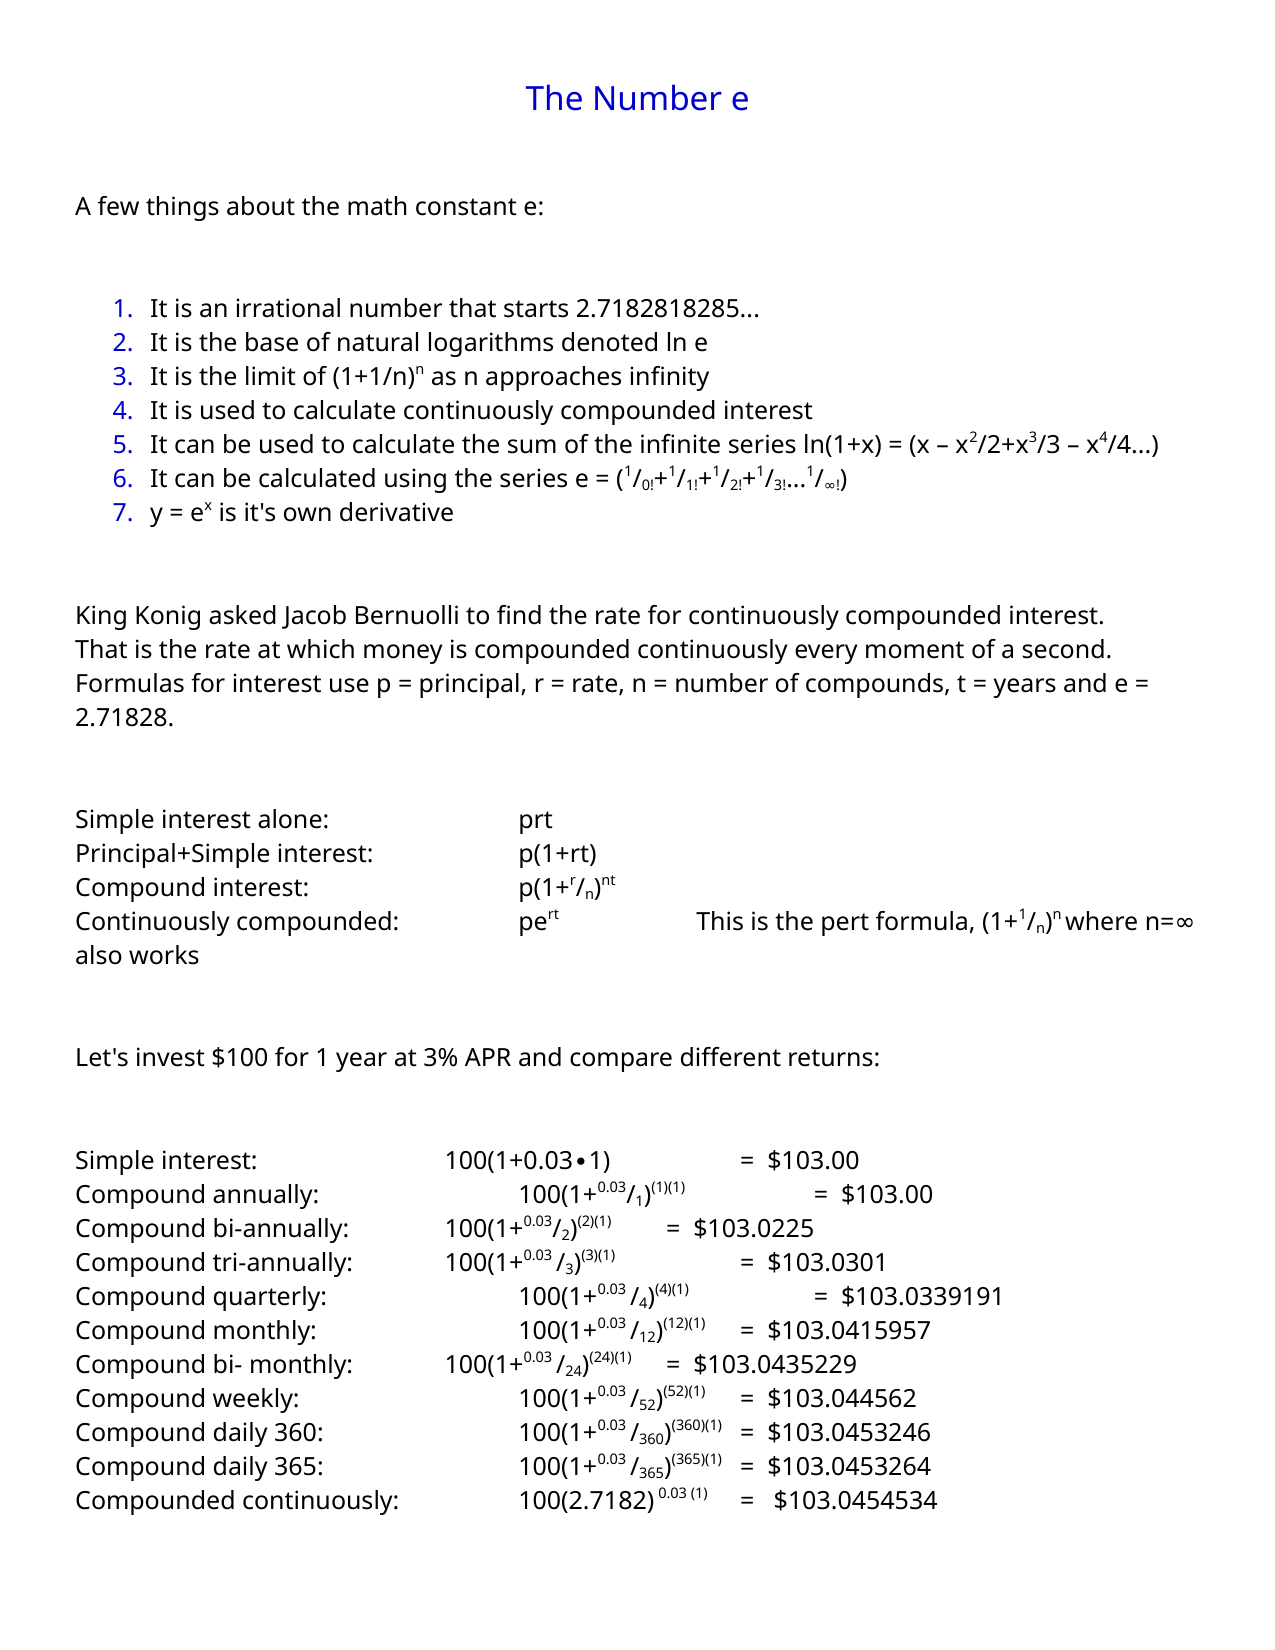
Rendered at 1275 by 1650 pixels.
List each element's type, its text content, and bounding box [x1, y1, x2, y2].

list It is the base of natural logarithms denoted ln e [112, 325, 1200, 359]
list y = ex is it's own derivative [112, 495, 1200, 529]
text Let's invest $100 for 1 year at 3% APR and compare different returns: [75, 1040, 1200, 1074]
text Compound daily 360: 100(1+0.03 /360)(360)(1) = $103.0453246 [75, 1415, 1200, 1449]
list It is used to calculate continuously compounded interest [112, 393, 1200, 427]
text A few things about the math constant e: [75, 188, 1200, 223]
text Principal+Simple interest: p(1+rt) [75, 836, 1200, 870]
text Simple interest alone: prt [75, 802, 1200, 836]
list It can be used to calculate the sum of the infinite series ln(1+x) = (x – x2/2+x3/3 – x4/4...) [112, 427, 1200, 461]
text King Konig asked Jacob Bernuolli to find the rate for continuously compounded interest. [75, 597, 1200, 631]
text Compound quarterly: 100(1+0.03 /4)(4)(1) = $103.0339191 [75, 1278, 1200, 1313]
text Compound weekly: 100(1+0.03 /52)(52)(1) = $103.044562 [75, 1381, 1200, 1415]
list It can be calculated using the series e = (1/0!+1/1!+1/2!+1/3!...1/∞!) [112, 461, 1200, 495]
text Continuously compounded: pert This is the pert formula, (1+1/n)n where n=∞ also works [75, 904, 1200, 972]
text Simple interest: 100(1+0.03∙1) = $103.00 [75, 1142, 1200, 1176]
text Compound monthly: 100(1+0.03 /12)(12)(1) = $103.0415957 [75, 1313, 1200, 1347]
list It is an irrational number that starts 2.7182818285... [112, 291, 1200, 325]
list It is the limit of (1+1/n)n as n approaches infinity [112, 359, 1200, 393]
text Compound bi-annually: 100(1+0.03/2)(2)(1) = $103.0225 [75, 1210, 1200, 1244]
text Compound daily 365: 100(1+0.03 /365)(365)(1) = $103.0453264 [75, 1449, 1200, 1483]
text That is the rate at which money is compounded continuously every moment of a second. [75, 631, 1200, 665]
text Compound tri-annually: 100(1+0.03 /3)(3)(1) = $103.0301 [75, 1244, 1200, 1278]
text The Number e [75, 75, 1200, 120]
text Compound annually: 100(1+0.03/1)(1)(1) = $103.00 [75, 1176, 1200, 1210]
text Compound interest: p(1+r/n)nt [75, 870, 1200, 904]
text Compound bi- monthly: 100(1+0.03 /24)(24)(1) = $103.0435229 [75, 1347, 1200, 1381]
text Compounded continuously: 100(2.7182) 0.03 (1) = $103.0454534 [75, 1483, 1200, 1517]
text Formulas for interest use p = principal, r = rate, n = number of compounds, t = years and e = 2.71828. [75, 665, 1200, 733]
